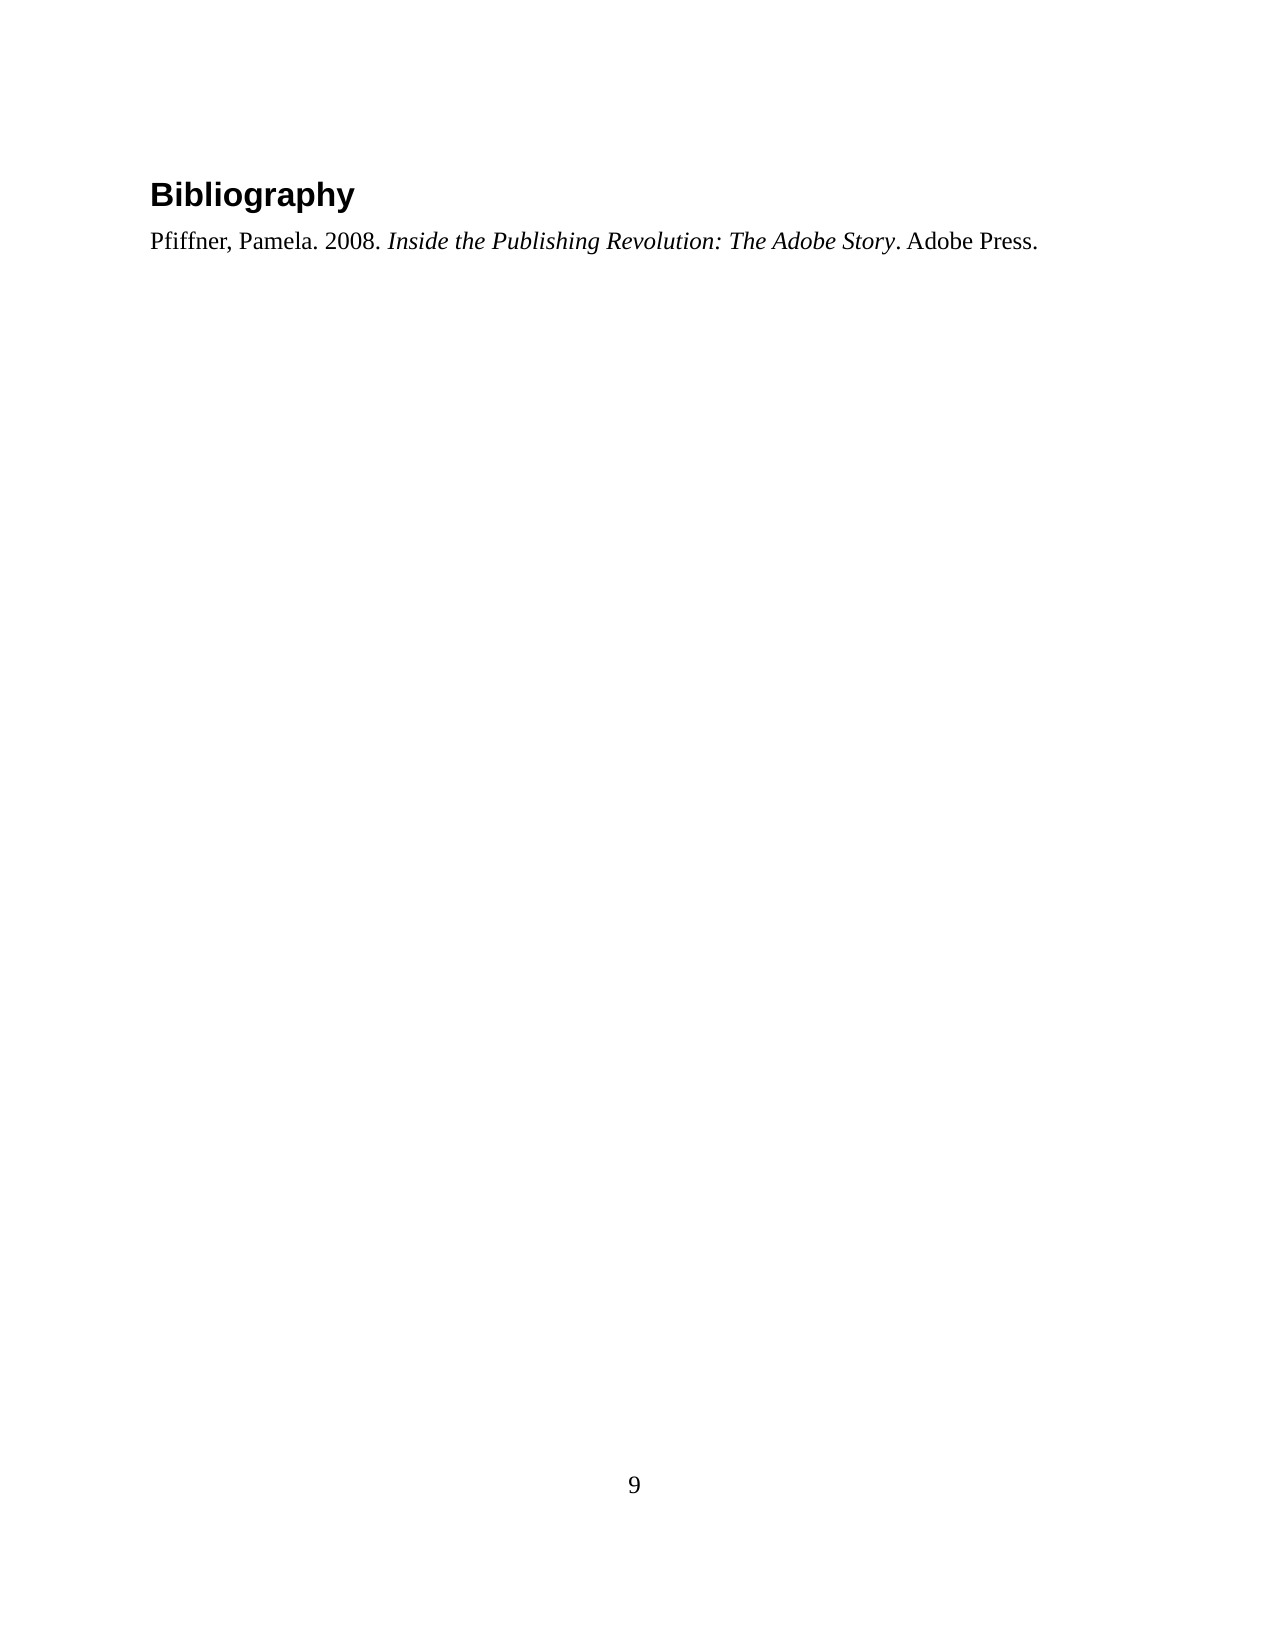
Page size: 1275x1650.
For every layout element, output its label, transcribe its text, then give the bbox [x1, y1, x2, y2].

subtitle Bibliography [150, 175, 1125, 214]
text Pfiffner, Pamela. 2008. Inside the Publishing Revolution: The Adobe Story. Adobe Press. [150, 226, 1125, 255]
